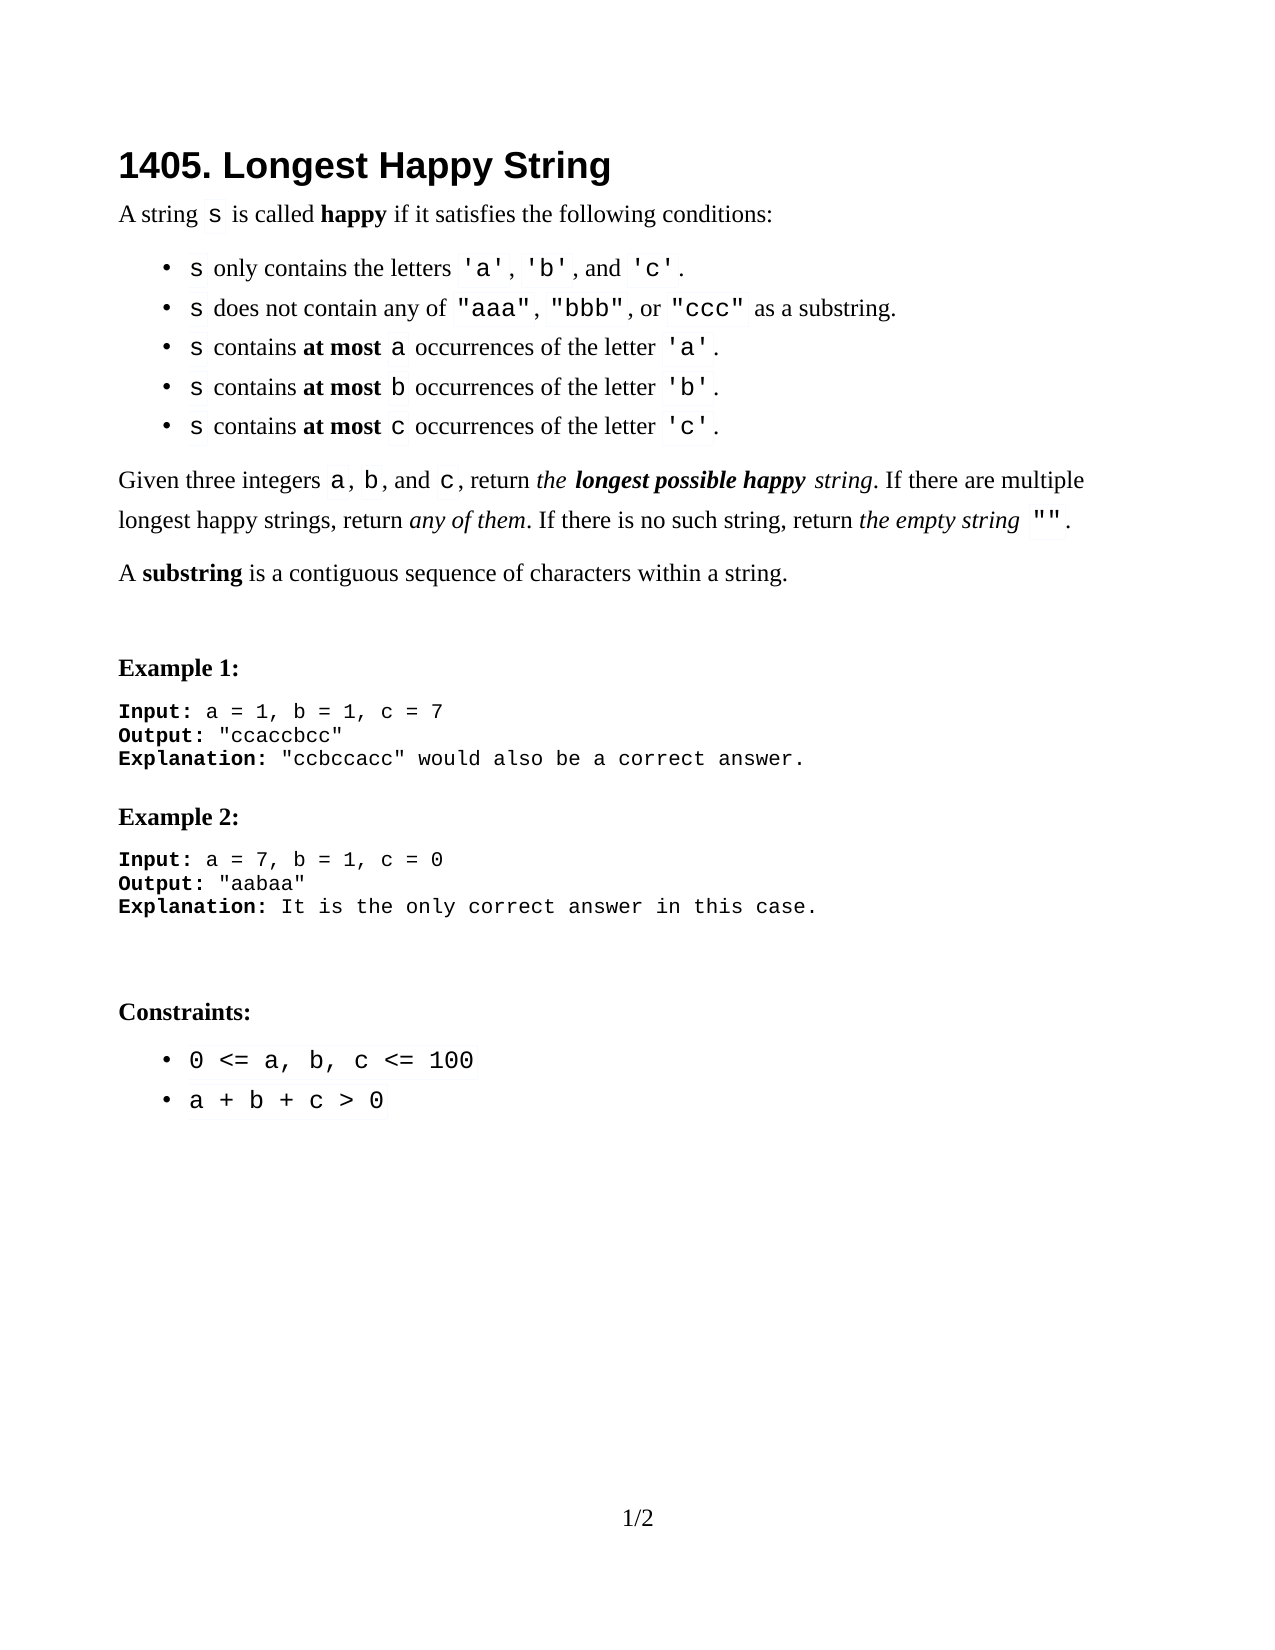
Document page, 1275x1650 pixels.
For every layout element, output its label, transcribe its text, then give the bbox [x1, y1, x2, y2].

list s does not contain any of "aaa", "bbb", or "ccc" as a substring. [547, 293, 627, 326]
list s contains at most c occurrences of the letter 'c'. [714, 411, 1157, 445]
list s only contains the letters 'a', 'b', and 'c'. [162, 253, 207, 287]
list s contains at most c occurrences of the letter 'c'. [409, 411, 662, 445]
text Output: "ccaccbcc" [118, 725, 1157, 748]
text Input: a = 7, b = 1, c = 0 [118, 849, 1157, 873]
list s only contains the letters 'a', 'b', and 'c'. [459, 254, 509, 287]
list s only contains the letters 'a', 'b', and 'c'. [573, 253, 627, 287]
list s does not contain any of "aaa", "bbb", or "ccc" as a substring. [454, 293, 534, 326]
list s does not contain any of "aaa", "bbb", or "ccc" as a substring. [668, 293, 748, 326]
list s does not contain any of "aaa", "bbb", or "ccc" as a substring. [208, 292, 453, 327]
text is called happy if it satisfies the following conditions: [226, 199, 1157, 233]
text Given three integers a, b, and c, return the longest possible happy string. If there are multiple longest happy strings, return any of them. If there is no such string, return the empty string "". [118, 465, 1157, 539]
text s [205, 200, 225, 233]
list s contains at most b occurrences of the letter 'b'. [162, 371, 207, 406]
text Example 2: [118, 802, 1157, 830]
list [388, 1084, 1157, 1119]
list s contains at most b occurrences of the letter 'b'. [409, 371, 662, 406]
list s does not contain any of "aaa", "bbb", or "ccc" as a substring. [628, 292, 667, 327]
list s contains at most a occurrences of the letter 'a'. [208, 332, 388, 366]
list s only contains the letters 'a', 'b', and 'c'. [628, 254, 678, 287]
list s contains at most c occurrences of the letter 'c'. [162, 411, 207, 445]
list s contains at most a occurrences of the letter 'a'. [663, 333, 713, 366]
list s contains at most b occurrences of the letter 'b'. [663, 372, 713, 405]
text Explanation: It is the only correct answer in this case. [118, 896, 1157, 920]
list [478, 1045, 1157, 1079]
text A string [118, 199, 204, 233]
subtitle 1405. Longest Happy String [118, 143, 1157, 186]
list a + b + c > 0 [162, 1084, 387, 1119]
text Example 1: [118, 653, 1157, 682]
list s contains at most c occurrences of the letter 'c'. [208, 411, 388, 445]
list s contains at most a occurrences of the letter 'a'. [162, 332, 207, 366]
text Explanation: "ccbccacc" would also be a correct answer. [118, 748, 1157, 772]
list s contains at most c occurrences of the letter 'c'. [663, 412, 713, 445]
list s only contains the letters 'a', 'b', and 'c'. [679, 253, 1157, 287]
list s only contains the letters 'a', 'b', and 'c'. [522, 254, 572, 287]
list s does not contain any of "aaa", "bbb", or "ccc" as a substring. [162, 292, 207, 327]
text Constraints: [118, 997, 1157, 1026]
list s does not contain any of "aaa", "bbb", or "ccc" as a substring. [749, 292, 1157, 327]
text Output: "aabaa" [118, 873, 1157, 896]
list 0 <= a, b, c <= 100 [162, 1045, 477, 1079]
text Input: a = 1, b = 1, c = 7 [118, 701, 1157, 725]
list s contains at most b occurrences of the letter 'b'. [208, 371, 388, 406]
list s only contains the letters 'a', 'b', and 'c'. [208, 253, 458, 287]
text A substring is a contiguous sequence of characters within a string. [118, 558, 1157, 587]
list s contains at most a occurrences of the letter 'a'. [409, 332, 662, 366]
list s contains at most b occurrences of the letter 'b'. [714, 371, 1157, 406]
list s contains at most a occurrences of the letter 'a'. [714, 332, 1157, 366]
